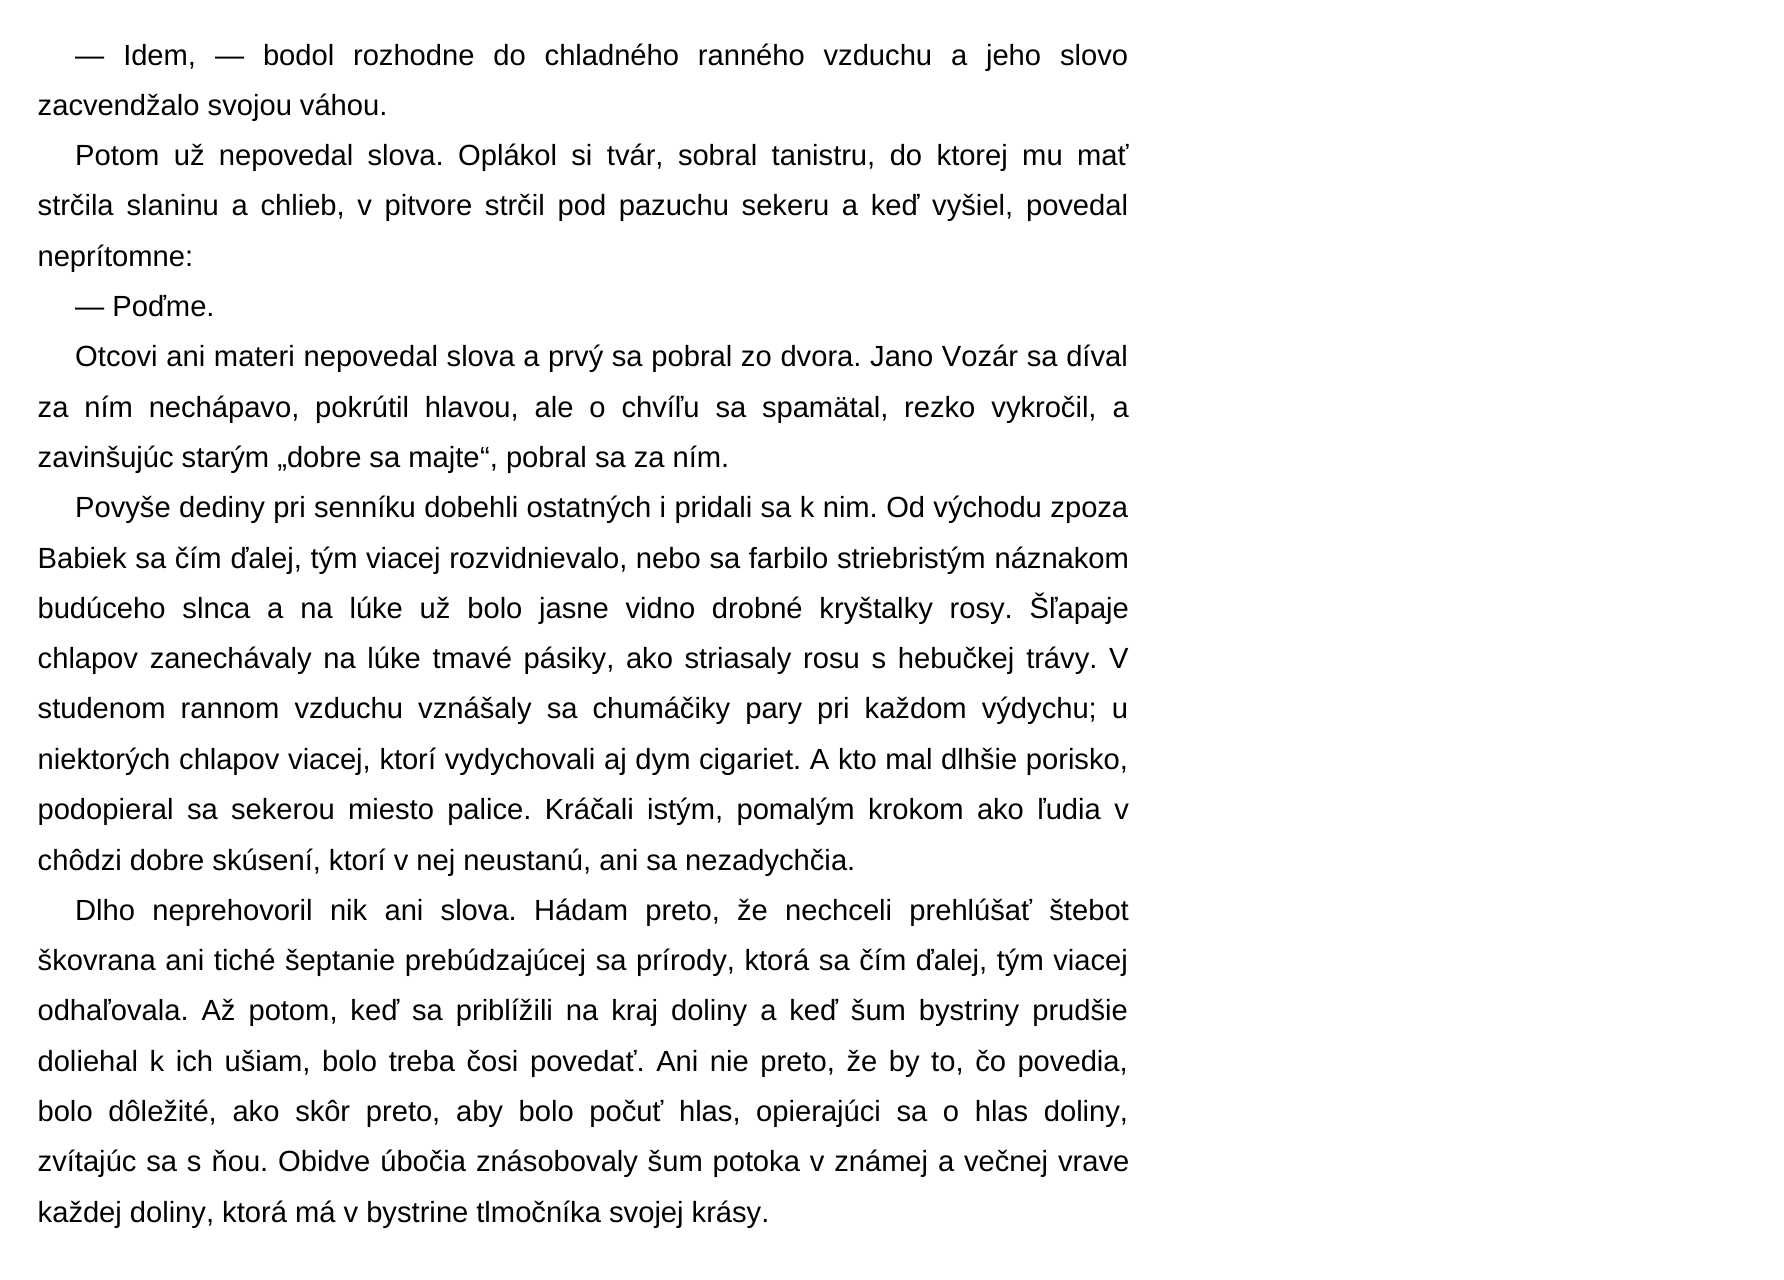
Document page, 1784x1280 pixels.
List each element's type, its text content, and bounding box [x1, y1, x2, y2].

text — Poďme. [37, 289, 1130, 323]
text Dlho neprehovoril nik ani slova. Hádam preto, že nechceli prehlúšať štebot škovrana ani tiché šeptanie prebúdzajúcej sa prírody, ktorá sa čím ďalej, tým viacej odhaľovala. Až potom, keď sa priblížili na kraj doliny a keď šum bystriny prudšie doliehal k ich ušiam, bolo treba čosi povedať. Ani nie preto, že by to, čo povedia, bolo dôležité, ako skôr preto, aby bolo počuť hlas, opierajúci sa o hlas doliny, zvítajúc sa s ňou. Obidve úbočia znásobovaly šum potoka v známej a večnej vrave každej doliny, ktorá má v bystrine tlmočníka svojej krásy. [37, 893, 1130, 1228]
text Potom už nepovedal slova. Oplákol si tvár, sobral tanistru, do ktorej mu mať strčila slaninu a chlieb, v pitvore strčil pod pazuchu sekeru a keď vyšiel, povedal neprítomne: [37, 138, 1130, 272]
text — Idem, — bodol rozhodne do chladného ranného vzduchu a jeho slovo zacvendžalo svojou váhou. [37, 37, 1130, 121]
text Povyše dediny pri senníku dobehli ostatných i pridali sa k nim. Od východu zpoza Babiek sa čím ďalej, tým viacej rozvidnievalo, nebo sa farbilo striebristým náznakom budúceho slnca a na lúke už bolo jasne vidno drobné kryštalky rosy. Šľapaje chlapov zanechávaly na lúke tmavé pásiky, ako striasaly rosu s hebučkej trávy. V studenom rannom vzduchu vznášaly sa chumáčiky pary pri každom výdychu; u niektorých chlapov viacej, ktorí vydychovali aj dym cigariet. A kto mal dlhšie porisko, podopieral sa sekerou miesto palice. Kráčali istým, pomalým krokom ako ľudia v chôdzi dobre skúsení, ktorí v nej neustanú, ani sa nezadychčia. [37, 490, 1130, 876]
text Otcovi ani materi nepovedal slova a prvý sa pobral zo dvora. Jano Vozár sa díval za ním nechápavo, pokrútil hlavou, ale o chvíľu sa spamätal, rezko vykročil, a zavinšujúc starým „dobre sa majte“, pobral sa za ním. [37, 339, 1130, 473]
